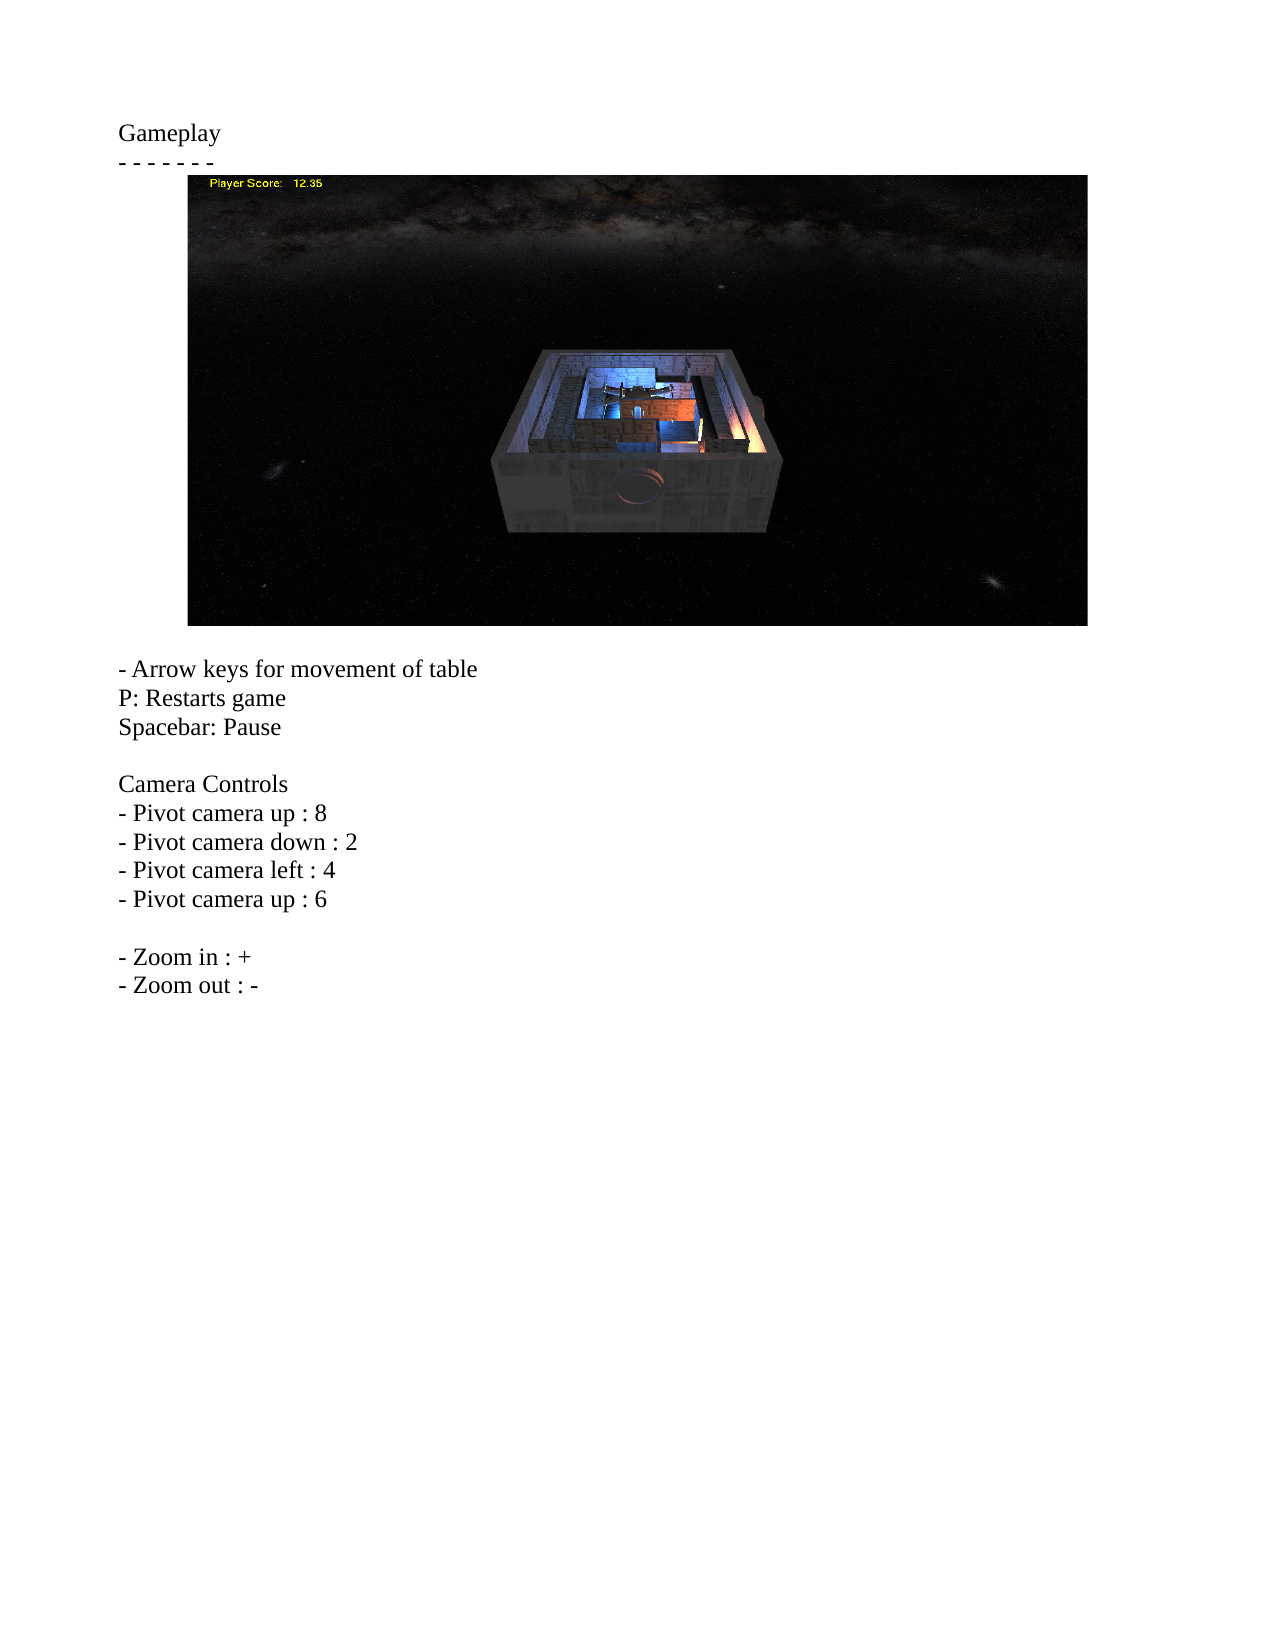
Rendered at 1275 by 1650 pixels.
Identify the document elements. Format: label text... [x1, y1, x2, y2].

text - Arrow keys for movement of table [118, 654, 1157, 683]
text - Pivot camera left : 4 [118, 856, 1157, 884]
text - - - - - - - [118, 147, 1157, 176]
text Spacebar: Pause [118, 712, 1157, 741]
text - Pivot camera up : 6 [118, 884, 1157, 913]
text Camera Controls [118, 769, 1157, 798]
picture [187, 175, 1088, 626]
text - Zoom out : - [118, 971, 1157, 999]
text - Pivot camera down : 2 [118, 827, 1157, 856]
text - Zoom in : + [118, 942, 1157, 971]
text Gameplay [118, 118, 1157, 147]
text P: Restarts game [118, 683, 1157, 712]
text - Pivot camera up : 8 [118, 798, 1157, 827]
